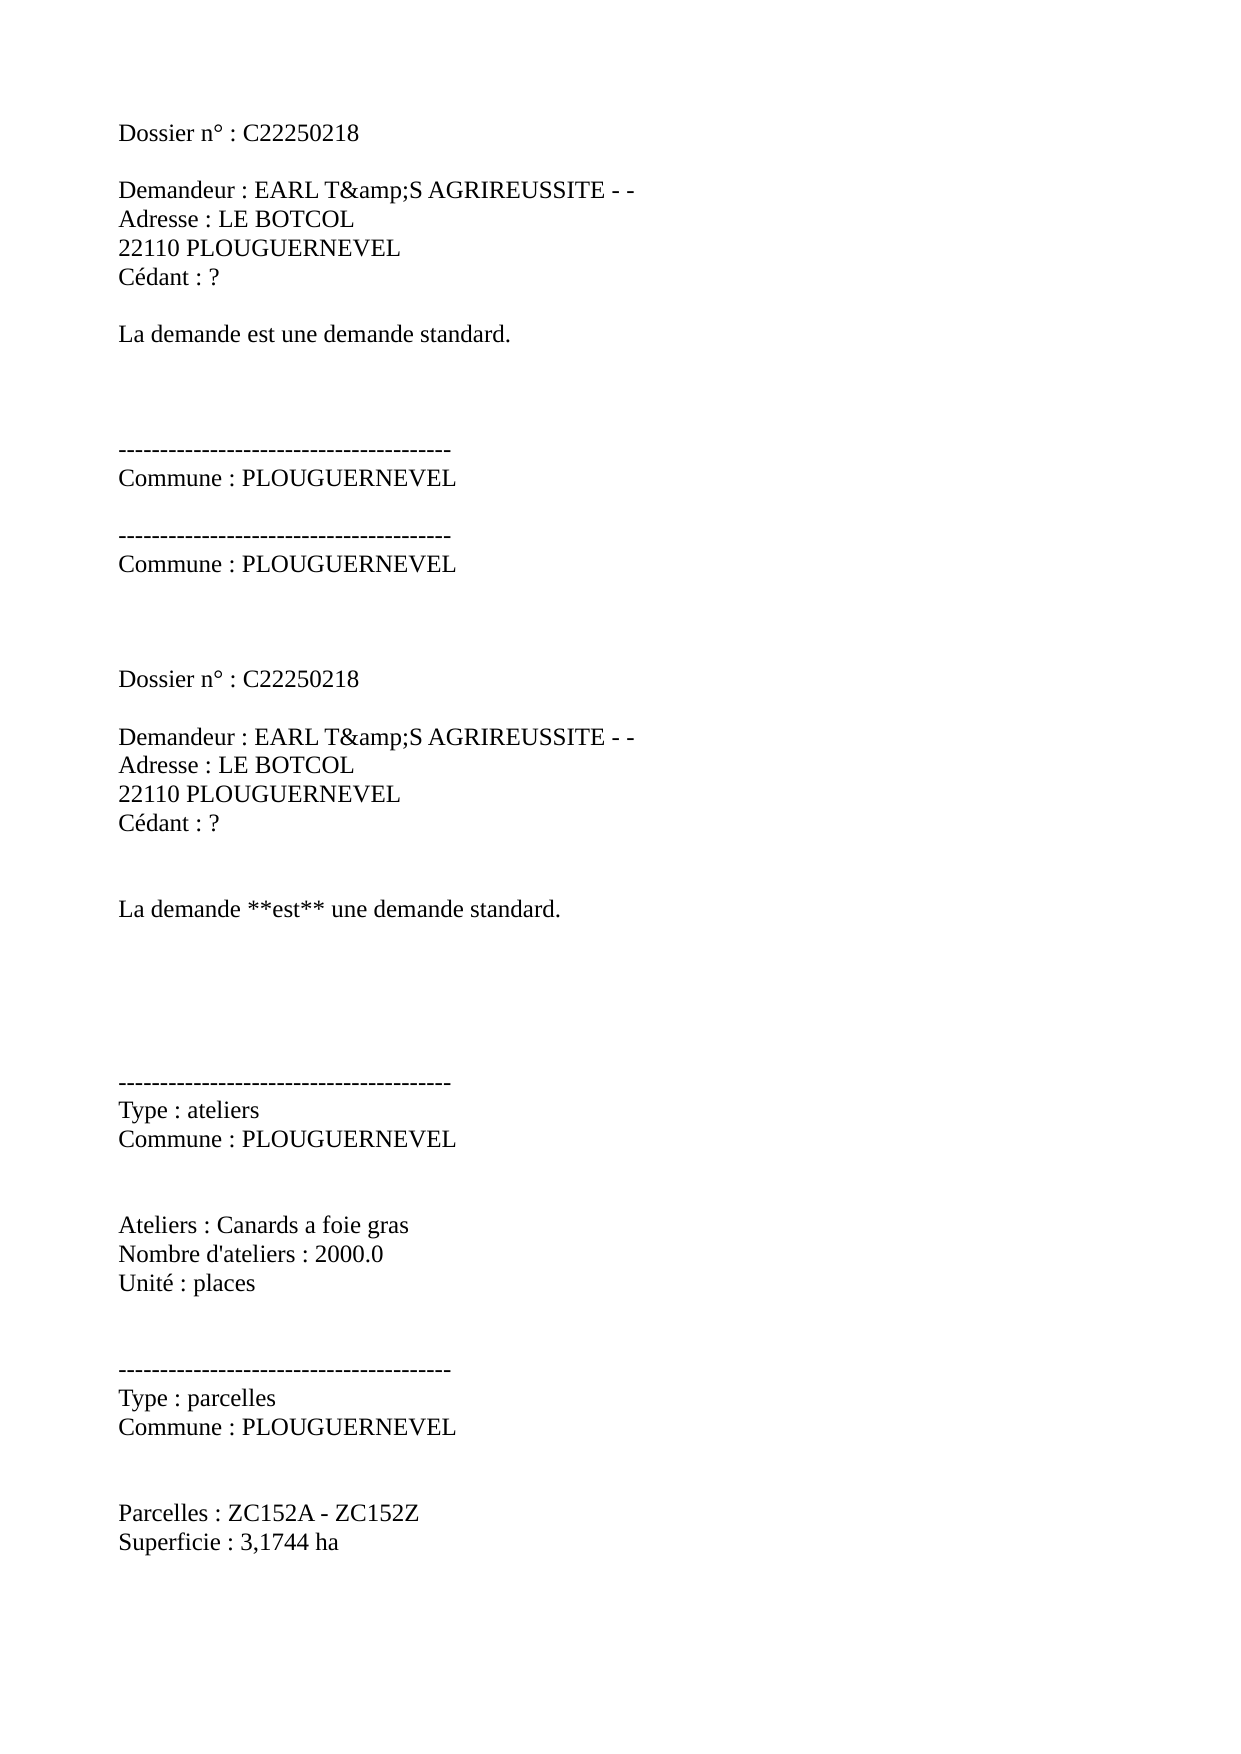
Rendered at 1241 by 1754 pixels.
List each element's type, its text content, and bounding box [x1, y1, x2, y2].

text ---------------------------------------- [118, 434, 1122, 463]
text Type : ateliers [118, 1096, 1122, 1124]
text Type : parcelles [118, 1383, 1122, 1412]
text Nombre d'ateliers : 2000.0 [118, 1239, 1122, 1268]
text Adresse : LE BOTCOL 22110 PLOUGUERNEVEL [118, 751, 1122, 808]
text Unité : places [118, 1268, 1122, 1297]
text La demande est une demande standard. [118, 319, 1122, 377]
text Dossier n° : C22250218 [118, 118, 1122, 147]
text ---------------------------------------- [118, 1067, 1122, 1096]
text Cédant : ? [118, 808, 1122, 837]
text ---------------------------------------- [118, 1354, 1122, 1383]
text Ateliers : Canards a foie gras [118, 1211, 1122, 1239]
text Superficie : 3,1744 ha [118, 1527, 1122, 1556]
text Dossier n° : C22250218 [118, 664, 1122, 693]
text Commune : PLOUGUERNEVEL [118, 1124, 1122, 1153]
text Adresse : LE BOTCOL 22110 PLOUGUERNEVEL [118, 204, 1122, 262]
text Cédant : ? [118, 262, 1122, 291]
text Commune : PLOUGUERNEVEL [118, 463, 1122, 492]
text Parcelles : ZC152A - ZC152Z [118, 1498, 1122, 1527]
text Commune : PLOUGUERNEVEL [118, 549, 1122, 578]
text ---------------------------------------- [118, 521, 1122, 549]
text Commune : PLOUGUERNEVEL [118, 1412, 1122, 1441]
text Demandeur : EARL T&amp;S AGRIREUSSITE - - [118, 722, 1122, 751]
text Demandeur : EARL T&amp;S AGRIREUSSITE - - [118, 176, 1122, 204]
text La demande **est** une demande standard. [118, 894, 1122, 923]
